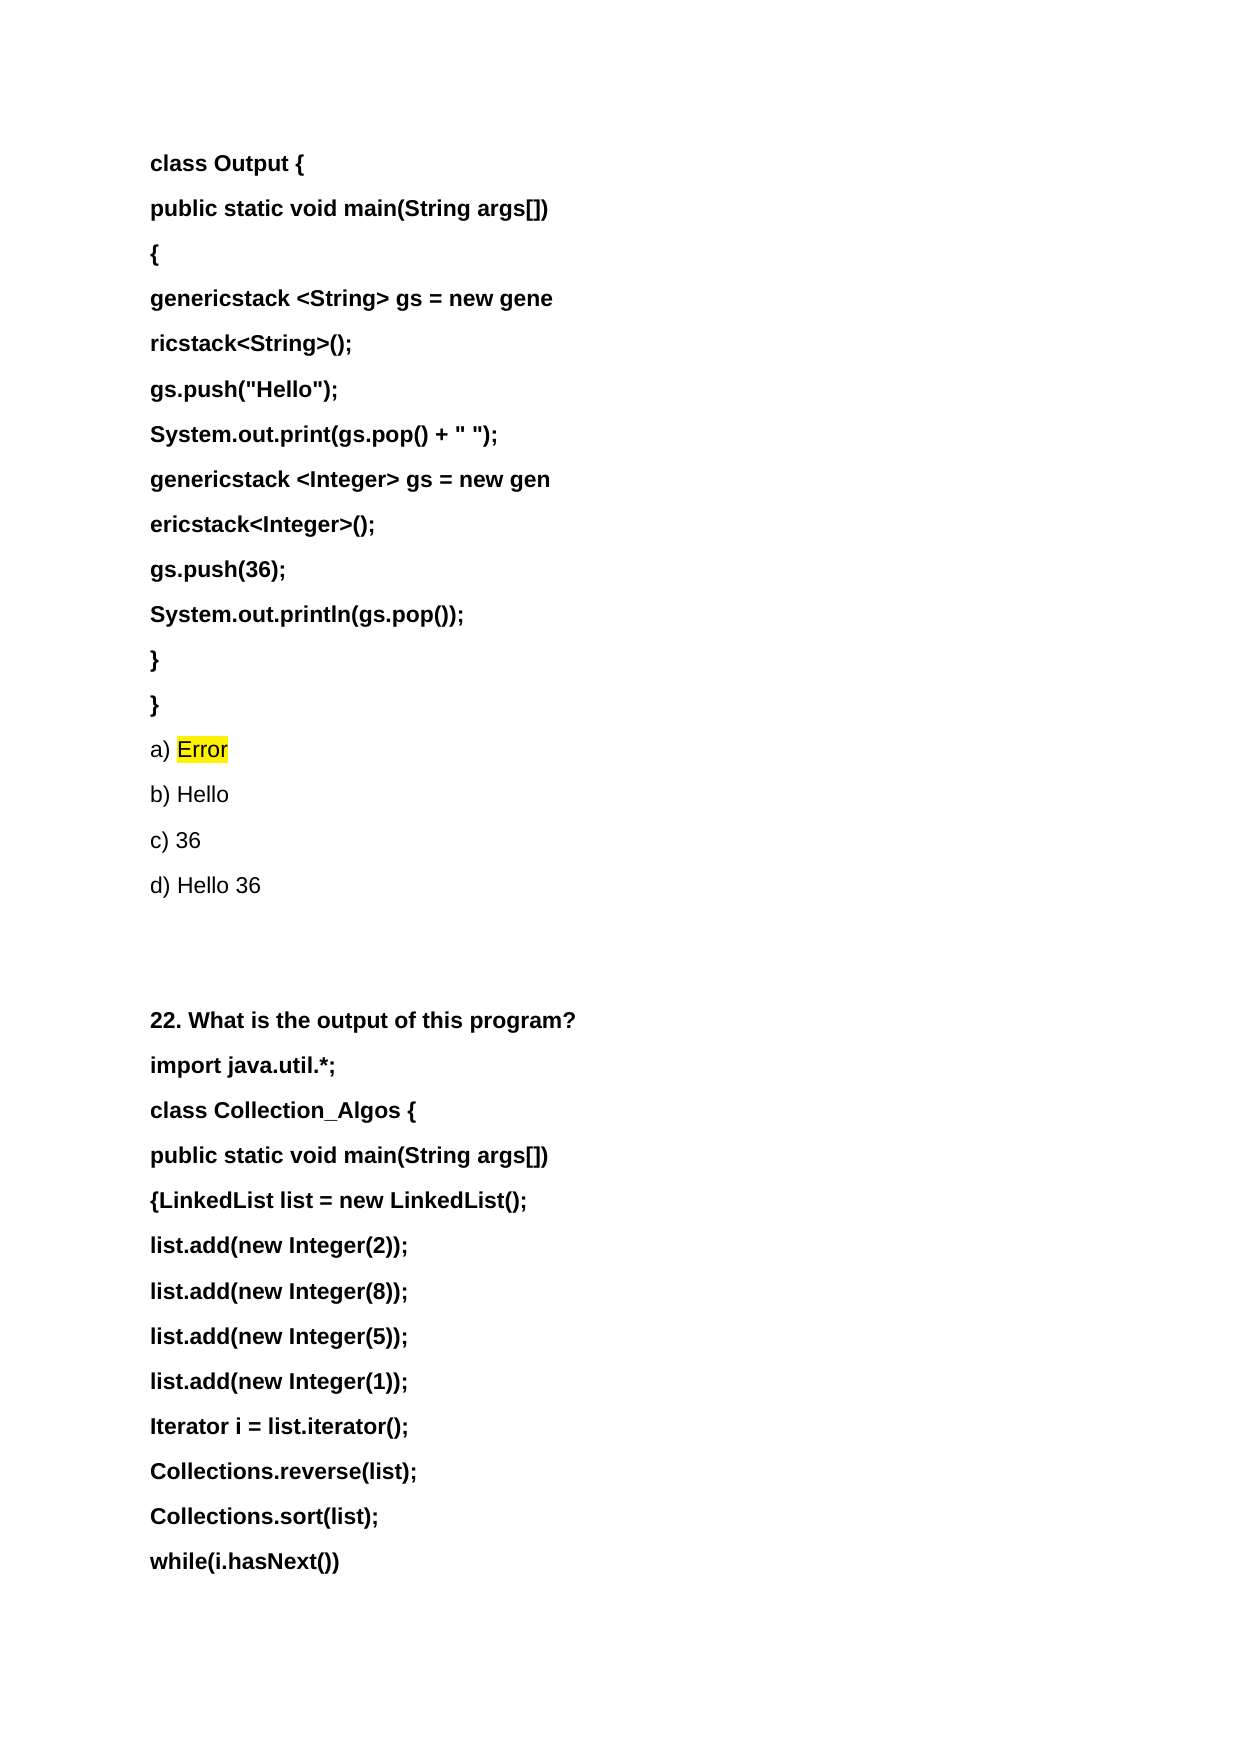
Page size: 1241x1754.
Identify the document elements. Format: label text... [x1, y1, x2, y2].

text ericstack<Integer>(); [150, 511, 1090, 537]
text while(i.hasNext()) [150, 1548, 1090, 1574]
text gs.push(36); [150, 556, 1090, 582]
text Collections.sort(list); [150, 1503, 1090, 1529]
text class Collection_Algos { [150, 1097, 1090, 1123]
text b) Hello [150, 781, 1090, 808]
text ricstack<String>(); [150, 330, 1090, 357]
text 22. What is the output of this program? [150, 1007, 1090, 1033]
text genericstack <String> gs = new gene [150, 285, 1090, 312]
text import java.util.*; [150, 1052, 1090, 1078]
text Collections.reverse(list); [150, 1458, 1090, 1484]
text a) Error [150, 736, 1090, 763]
text public static void main(String args[]) [150, 1142, 1090, 1169]
text {LinkedList list = new LinkedList(); [150, 1187, 1090, 1214]
text System.out.println(gs.pop()); [150, 601, 1090, 627]
text { [150, 240, 1090, 267]
text class Output { [150, 150, 1090, 176]
text list.add(new Integer(2)); [150, 1232, 1090, 1259]
text public static void main(String args[]) [150, 195, 1090, 221]
text gs.push("Hello"); [150, 376, 1090, 402]
text list.add(new Integer(1)); [150, 1368, 1090, 1394]
text list.add(new Integer(5)); [150, 1323, 1090, 1349]
text genericstack <Integer> gs = new gen [150, 466, 1090, 492]
text } [150, 646, 1090, 672]
text list.add(new Integer(8)); [150, 1278, 1090, 1304]
text d) Hello 36 [150, 872, 1090, 898]
text c) 36 [150, 827, 1090, 853]
text System.out.print(gs.pop() + " "); [150, 421, 1090, 447]
text } [150, 691, 1090, 718]
text Iterator i = list.iterator(); [150, 1413, 1090, 1439]
